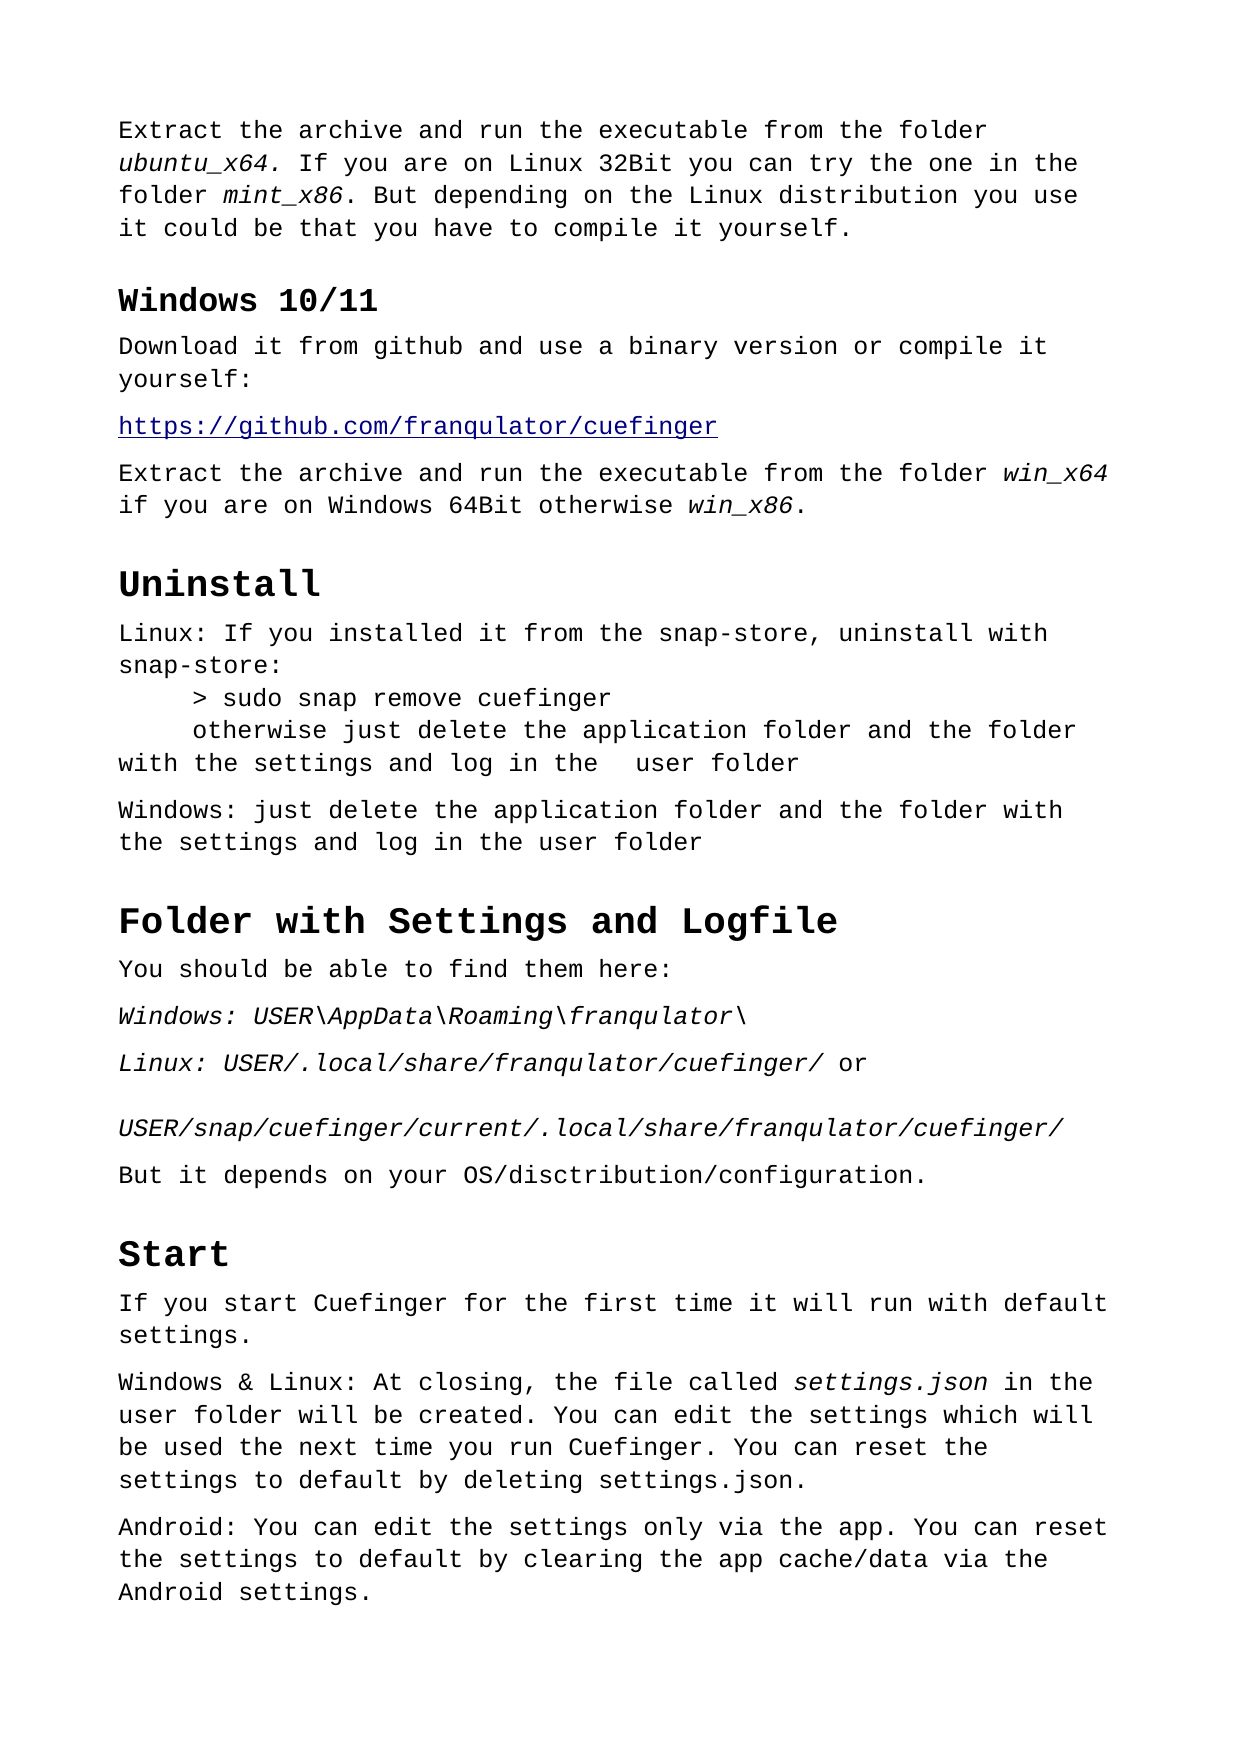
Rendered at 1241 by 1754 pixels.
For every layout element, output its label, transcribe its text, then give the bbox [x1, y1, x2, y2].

text Windows & Linux: At closing, the file called settings.json in the user folder will be created. You can edit the settings which will be used the next time you run Cuefinger. You can reset the settings to default by deleting settings.json. [118, 1370, 1122, 1496]
subtitle Start [118, 1235, 1122, 1278]
text Android: You can edit the settings only via the app. You can reset the settings to default by clearing the app cache/data via the Android settings. [118, 1514, 1122, 1608]
subtitle Windows 10/11 [118, 283, 1122, 321]
text If you start Cuefinger for the first time it will run with default settings. [118, 1290, 1122, 1351]
text Download it from github and use a binary version or compile it yourself: [118, 334, 1122, 395]
text You should be able to find them here: [118, 957, 1122, 985]
text Extract the archive and run the executable from the folder ubuntu_x64. If you are on Linux 32Bit you can try the one in the folder mint_x86. But depending on the Linux distribution you use it could be that you have to compile it yourself. [118, 118, 1122, 244]
subtitle Uninstall [118, 565, 1122, 608]
text But it depends on your OS/disctribution/configuration. [118, 1163, 1122, 1191]
text https://github.com/franqulator/cuefinger [118, 413, 1122, 442]
text Extract the archive and run the executable from the folder win_x64 if you are on Windows 64Bit otherwise win_x86. [118, 461, 1122, 521]
text Linux: If you installed it from the snap-store, uninstall with snap-store: > sudo snap remove cuefinger otherwise just delete the application folder and the folder with the settings and log in the user folder [118, 620, 1122, 778]
subtitle Folder with Settings and Logfile [118, 902, 1122, 944]
text Windows: USER\AppData\Roaming\franqulator\ [118, 1004, 1122, 1032]
text Linux: USER/.local/share/franqulator/cuefinger/ or USER/snap/cuefinger/current/.local/share/franqulator/cuefinger/ [118, 1051, 1122, 1144]
text Windows: just delete the application folder and the folder with the settings and log in the user folder [118, 797, 1122, 858]
